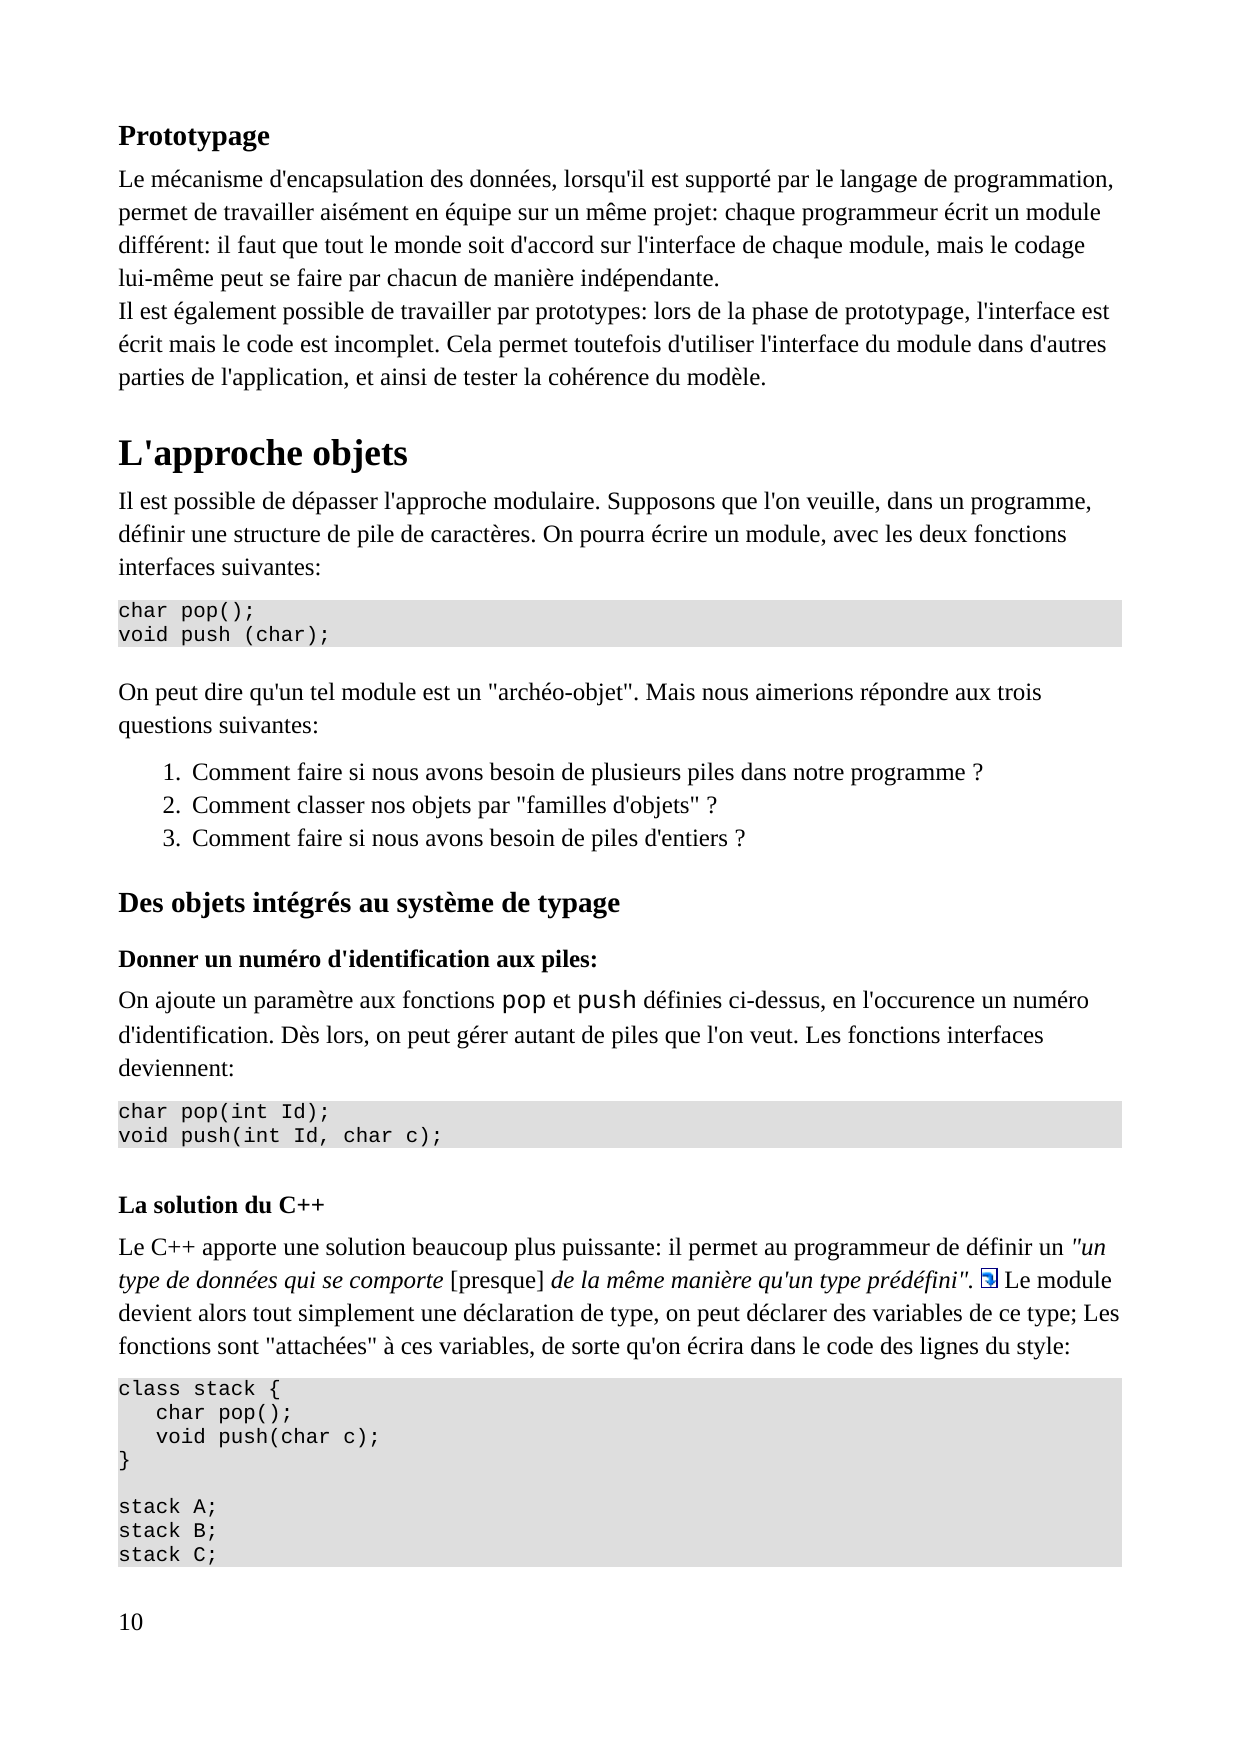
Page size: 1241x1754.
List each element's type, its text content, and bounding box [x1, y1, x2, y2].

subtitle La solution du C++ [118, 1190, 1122, 1219]
list Comment faire si nous avons besoin de piles d'entiers ? [162, 823, 1122, 852]
text void push(int Id, char c); [118, 1125, 1122, 1148]
subtitle Donner un numéro d'identification aux piles: [118, 944, 1122, 973]
subtitle Prototypage [118, 118, 1122, 152]
text void push(char c); [118, 1426, 1122, 1449]
text Le mécanisme d'encapsulation des données, lorsqu'il est supporté par le langage de programmation, permet de travailler aisément en équipe sur un même projet: chaque programmeur écrit un module différent: il faut que tout le monde soit d'accord sur l'interface de chaque module, mais le codage lui-même peut se faire par chacun de manière indépendante. Il est également possible de travailler par prototypes: lors de la phase de prototypage, l'interface est écrit mais le code est incomplet. Cela permet toutefois d'utiliser l'interface du module dans d'autres parties de l'application, et ainsi de tester la cohérence du modèle. [118, 164, 1122, 391]
text class stack { [118, 1378, 1122, 1402]
text stack A; [118, 1497, 1122, 1520]
subtitle L'approche objets [118, 431, 1122, 474]
text char pop(int Id); [118, 1101, 1122, 1125]
text stack B; [118, 1520, 1122, 1544]
text On peut dire qu'un tel module est un "archéo-objet". Mais nous aimerions répondre aux trois questions suivantes: [118, 677, 1122, 738]
subtitle Des objets intégrés au système de typage [118, 886, 1122, 919]
text char pop(); [118, 1402, 1122, 1426]
list Comment faire si nous avons besoin de plusieurs piles dans notre programme ? [162, 757, 1122, 786]
picture [982, 1269, 996, 1287]
text stack C; [118, 1544, 1122, 1567]
text } [118, 1449, 1122, 1473]
text char pop(); [118, 600, 1122, 624]
text void push (char); [118, 624, 1122, 647]
text Il est possible de dépasser l'approche modulaire. Supposons que l'on veuille, dans un programme, définir une structure de pile de caractères. On pourra écrire un module, avec les deux fonctions interfaces suivantes: [118, 486, 1122, 581]
list Comment classer nos objets par "familles d'objets" ? [162, 790, 1122, 819]
text On ajoute un paramètre aux fonctions pop et push définies ci-dessus, en l'occurence un numéro d'identification. Dès lors, on peut gérer autant de piles que l'on veut. Les fonctions interfaces deviennent: [118, 985, 1122, 1082]
text Le C++ apporte une solution beaucoup plus puissante: il permet au programmeur de définir un "un type de données qui se comporte [presque] de la même manière qu'un type prédéfini". Le module devient alors tout simplement une déclaration de type, on peut déclarer des variables de ce type; Les fonctions sont "attachées" à ces variables, de sorte qu'on écrira dans le code des lignes du style: [118, 1232, 1122, 1359]
